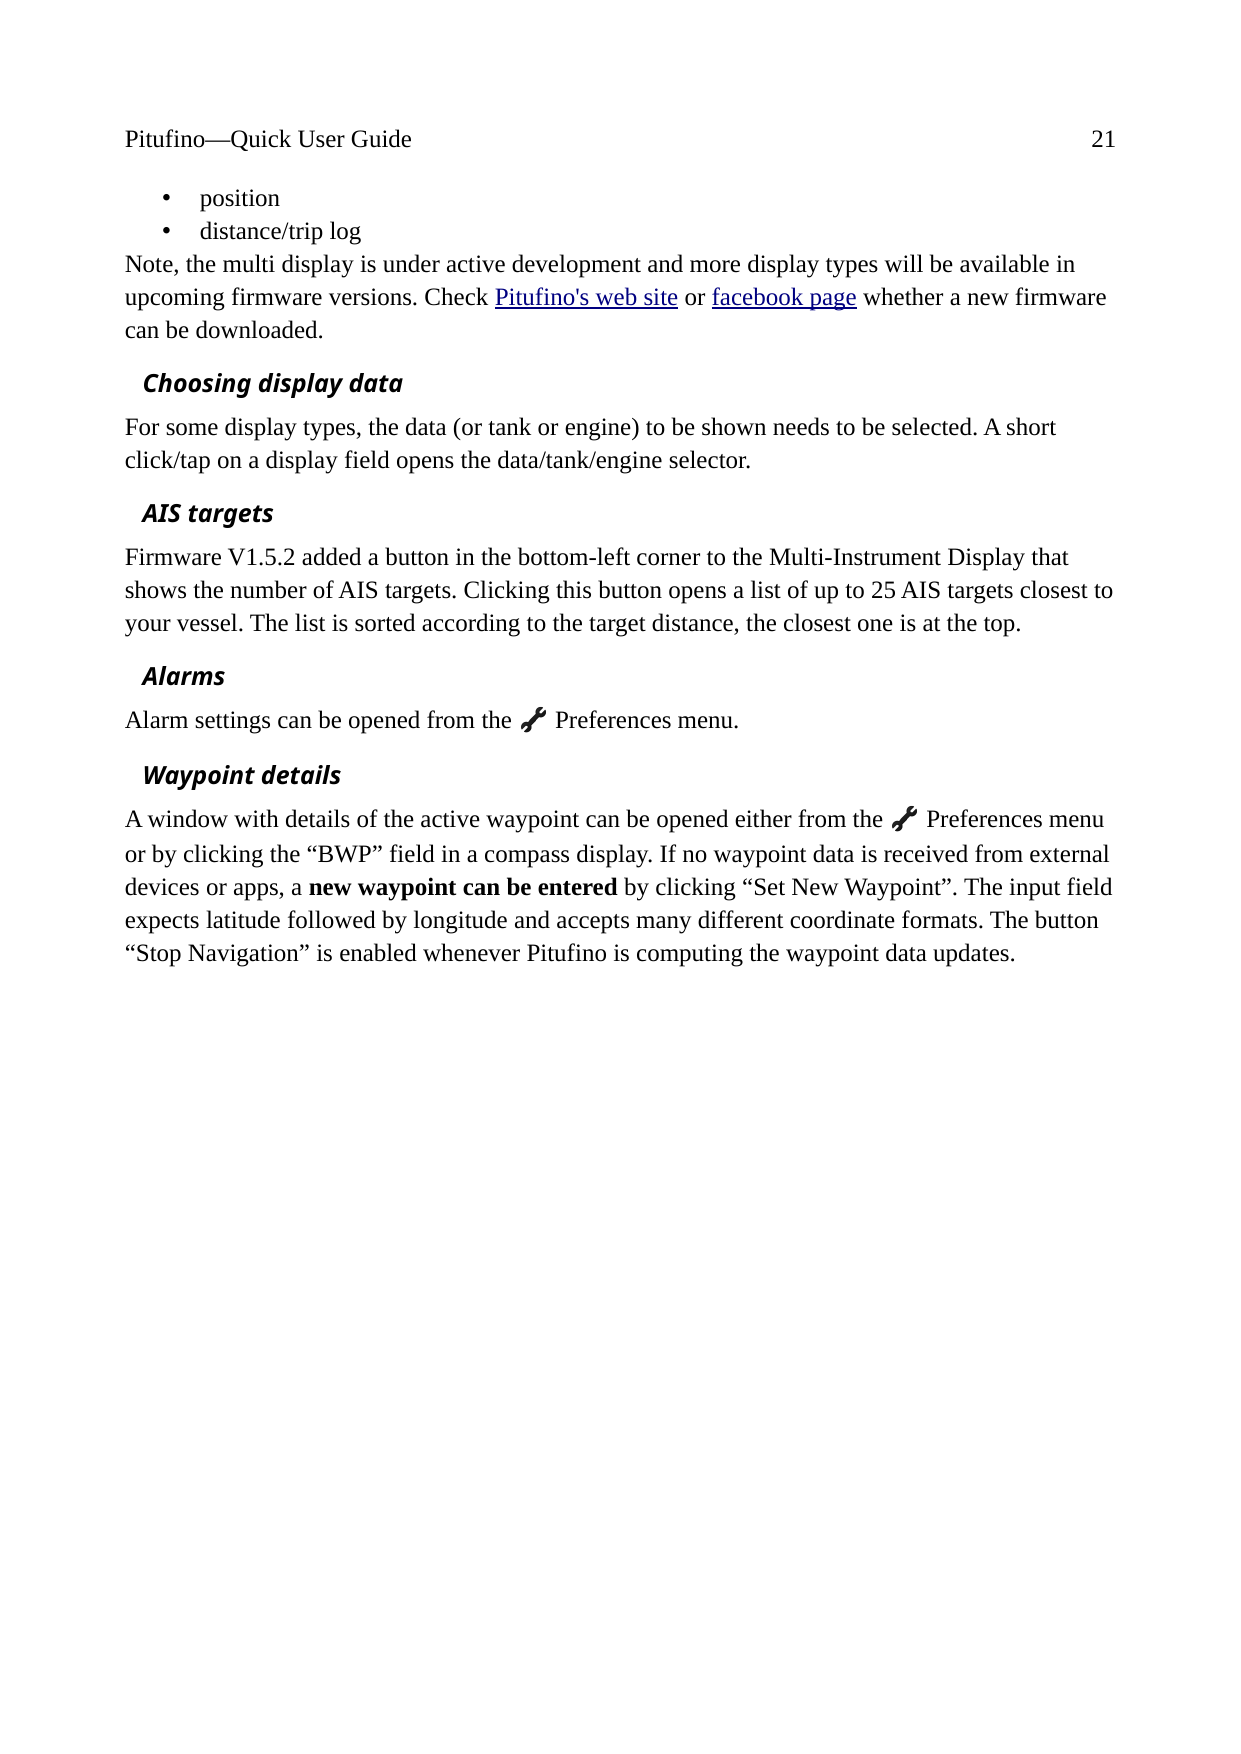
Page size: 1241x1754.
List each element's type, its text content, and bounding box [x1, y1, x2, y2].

list position [162, 183, 1116, 212]
picture [518, 705, 549, 736]
picture [889, 803, 920, 835]
list distance/trip log [162, 216, 1116, 245]
text Alarm settings can be opened from the [124, 705, 518, 736]
text For some display types, the data (or tank or engine) to be shown needs to be selected. A short click/tap on a display field opens the data/tank/engine selector. [124, 412, 1116, 474]
text Firmware V1.5.2 added a button in the bottom-left corner to the Multi-Instrument Display that shows the number of AIS targets. Clicking this button opens a list of up to 25 AIS targets closest to your vessel. The list is sorted according to the target distance, the closest one is at the top. [124, 542, 1116, 637]
text A window with details of the active waypoint can be opened either from the Preferences menu or by clicking the “BWP” field in a compass display. If no waypoint data is received from external devices or apps, a new waypoint can be entered by clicking “Set New Waypoint”. The input field expects latitude followed by longitude and accepts many different coordinate formats. The button “Stop Navigation” is enabled whenever Pitufino is computing the waypoint data updates. [124, 804, 1116, 967]
subtitle Alarms [142, 658, 1116, 692]
text Note, the multi display is under active development and more display types will be available in upcoming firmware versions. Check Pitufino's web site or facebook page whether a new firmware can be downloaded. [124, 249, 1116, 344]
subtitle AIS targets [142, 496, 1116, 529]
subtitle Choosing display data [142, 366, 1116, 400]
text Preferences menu. [549, 705, 1116, 736]
subtitle Waypoint details [142, 757, 1116, 791]
